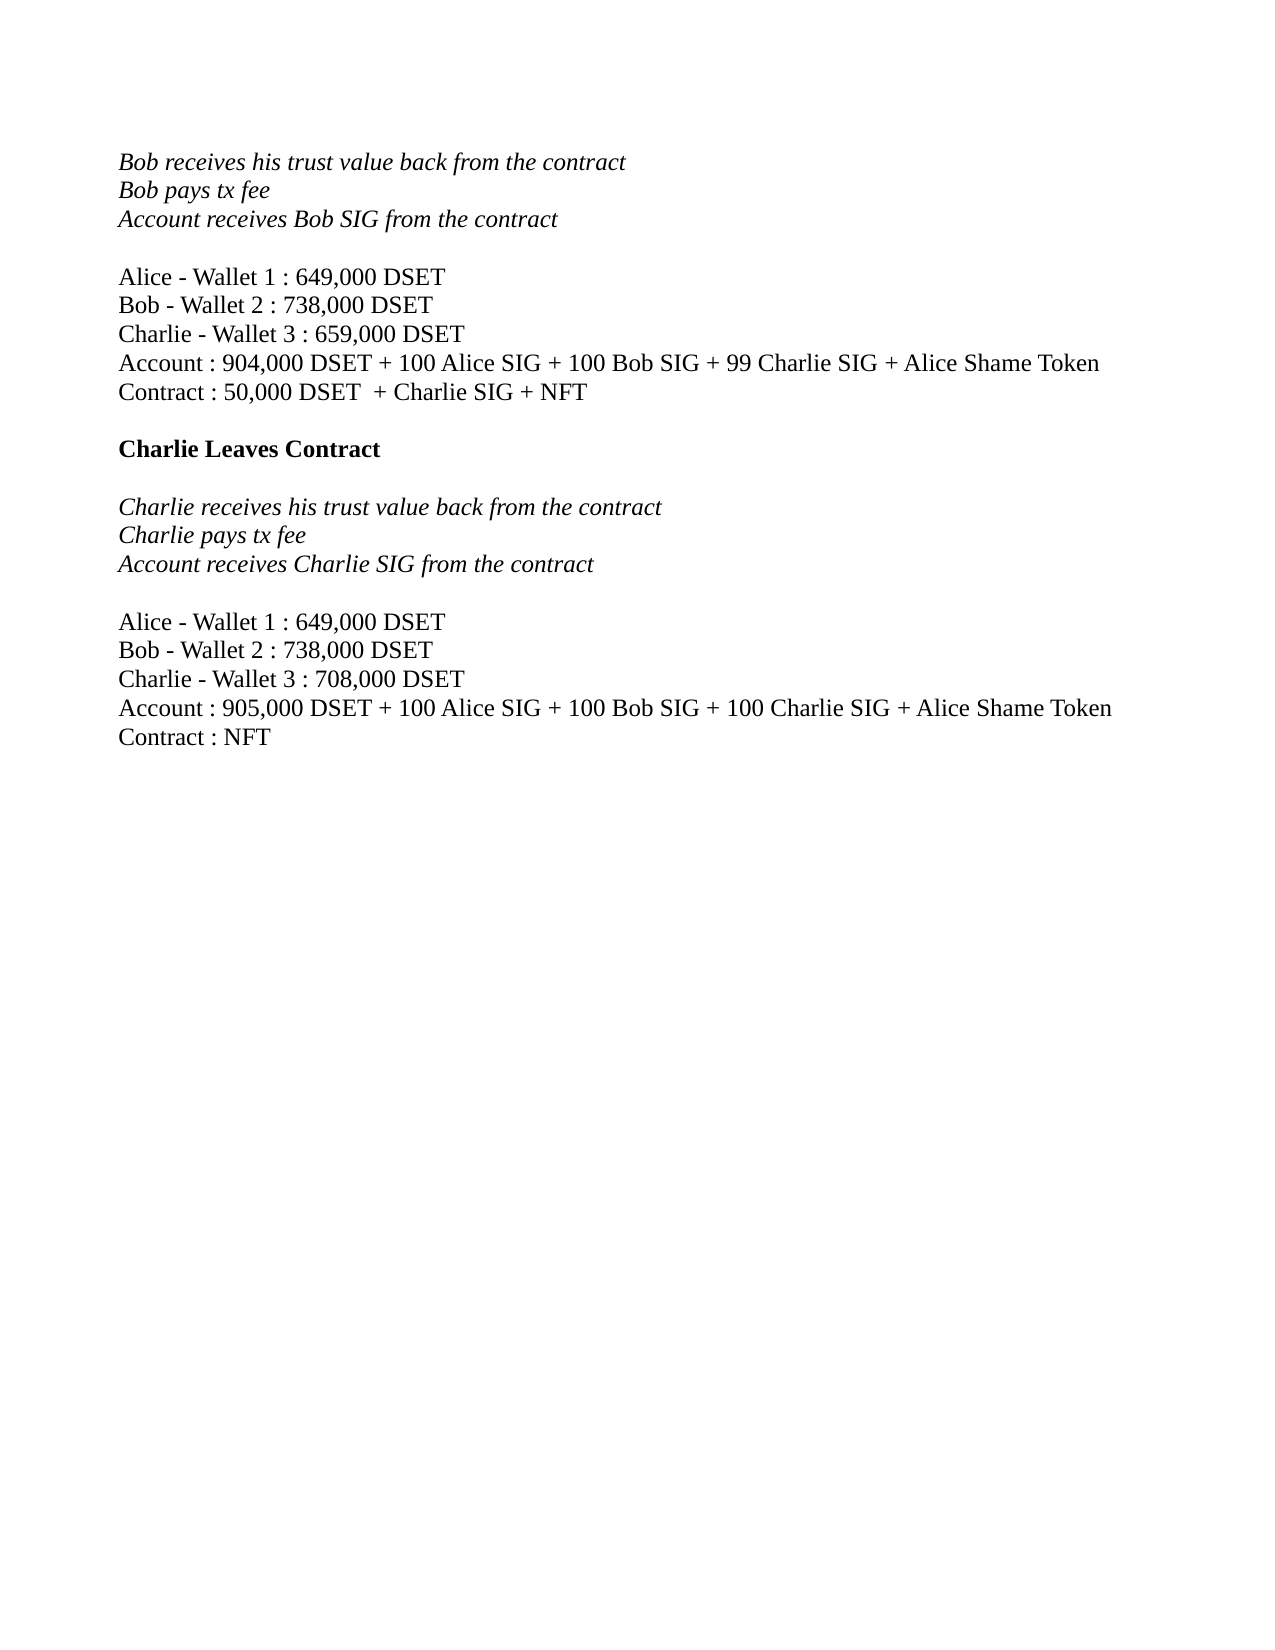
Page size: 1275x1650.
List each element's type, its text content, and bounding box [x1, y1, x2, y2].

text Charlie - Wallet 3 : 659,000 DSET [118, 319, 1157, 348]
text Bob receives his trust value back from the contract [118, 147, 1157, 176]
text Account : 905,000 DSET + 100 Alice SIG + 100 Bob SIG + 100 Charlie SIG + Alice Shame Token [118, 693, 1157, 722]
text Bob pays tx fee [118, 176, 1157, 204]
text Charlie Leaves Contract [118, 434, 1157, 463]
text Bob - Wallet 2 : 738,000 DSET [118, 291, 1157, 319]
text Charlie pays tx fee [118, 521, 1157, 549]
text Contract : NFT [118, 722, 1157, 751]
text Account receives Charlie SIG from the contract [118, 549, 1157, 578]
text Bob - Wallet 2 : 738,000 DSET [118, 636, 1157, 664]
text Alice - Wallet 1 : 649,000 DSET [118, 262, 1157, 291]
text Charlie receives his trust value back from the contract [118, 492, 1157, 521]
text Alice - Wallet 1 : 649,000 DSET [118, 607, 1157, 636]
text Contract : 50,000 DSET + Charlie SIG + NFT [118, 377, 1157, 406]
text Charlie - Wallet 3 : 708,000 DSET [118, 664, 1157, 693]
text Account : 904,000 DSET + 100 Alice SIG + 100 Bob SIG + 99 Charlie SIG + Alice Shame Token [118, 348, 1157, 377]
text Account receives Bob SIG from the contract [118, 204, 1157, 233]
